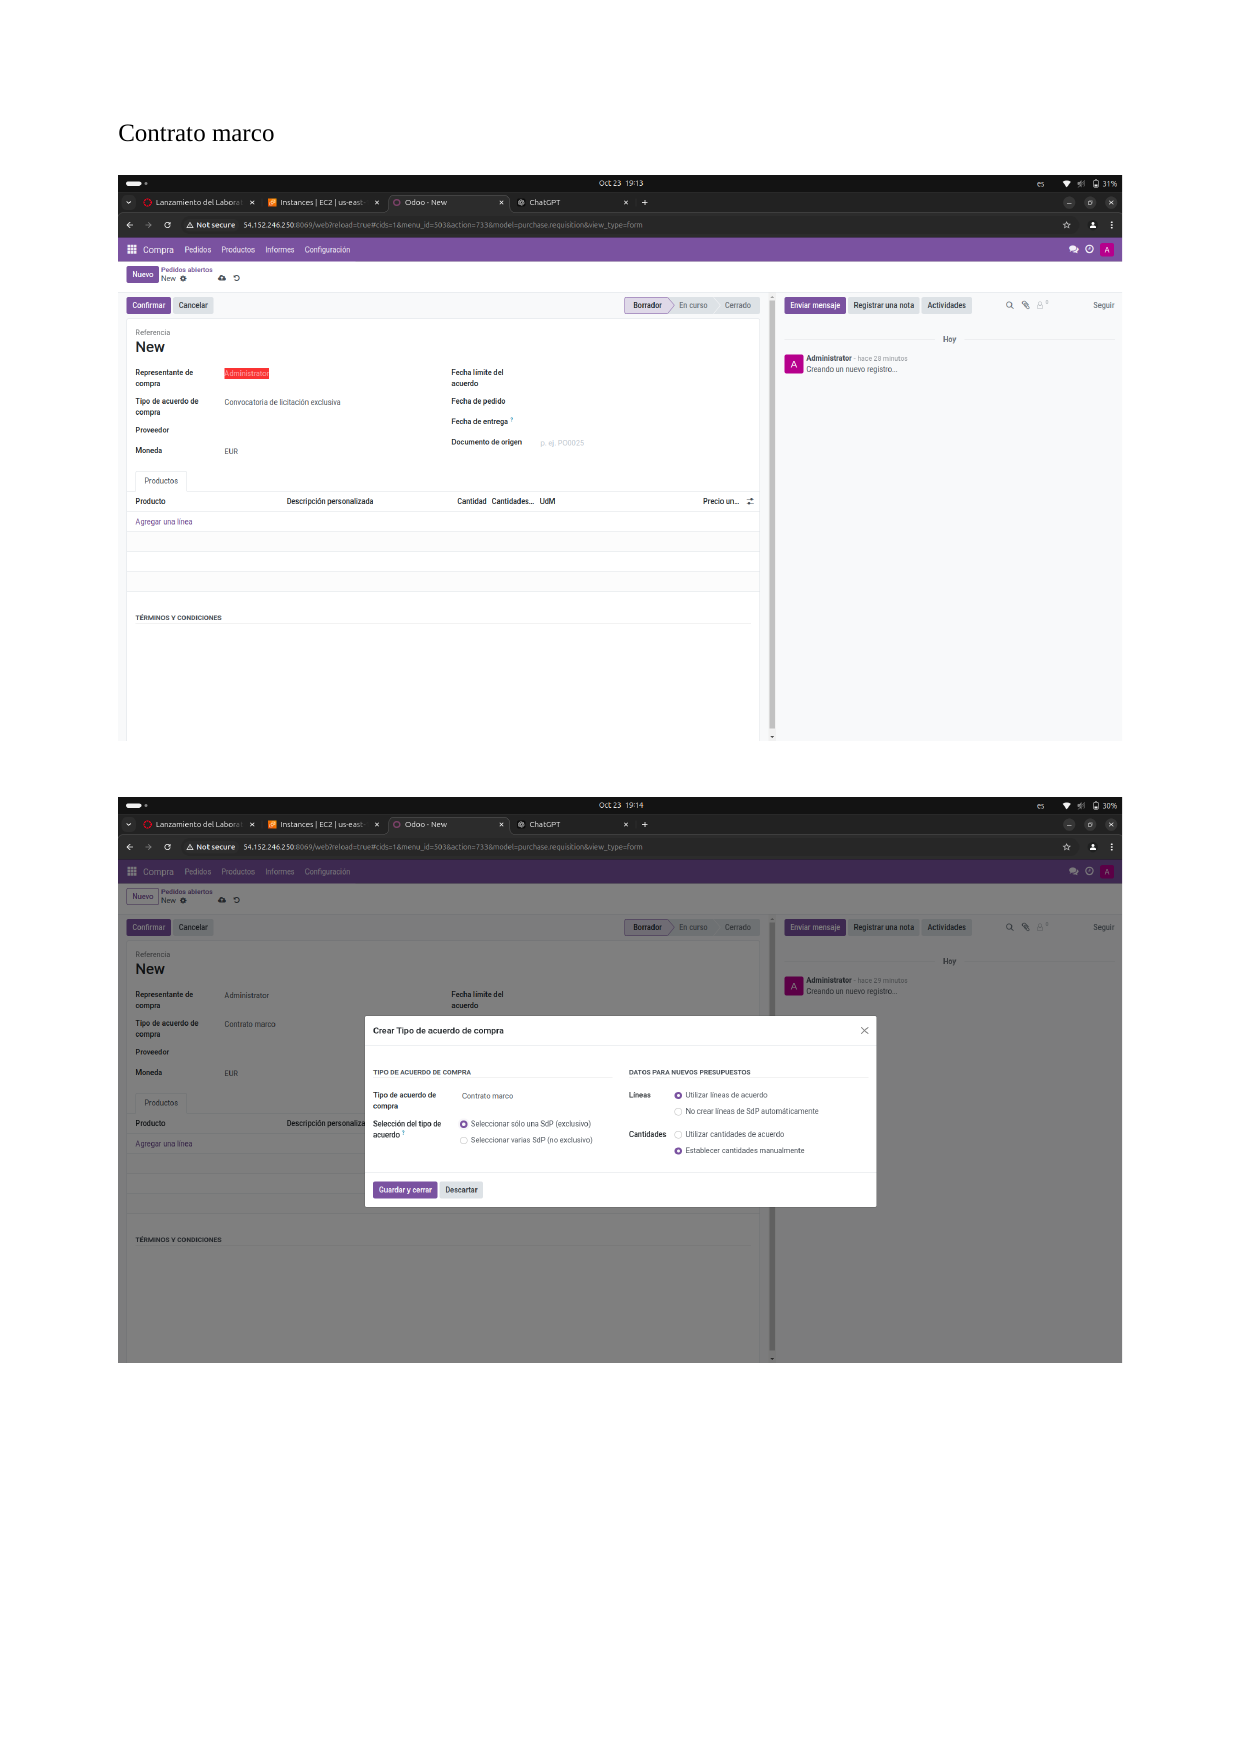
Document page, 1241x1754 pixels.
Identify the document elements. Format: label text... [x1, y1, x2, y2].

text Contrato marco [118, 118, 1122, 147]
picture [118, 797, 1123, 1363]
picture [118, 175, 1123, 741]
